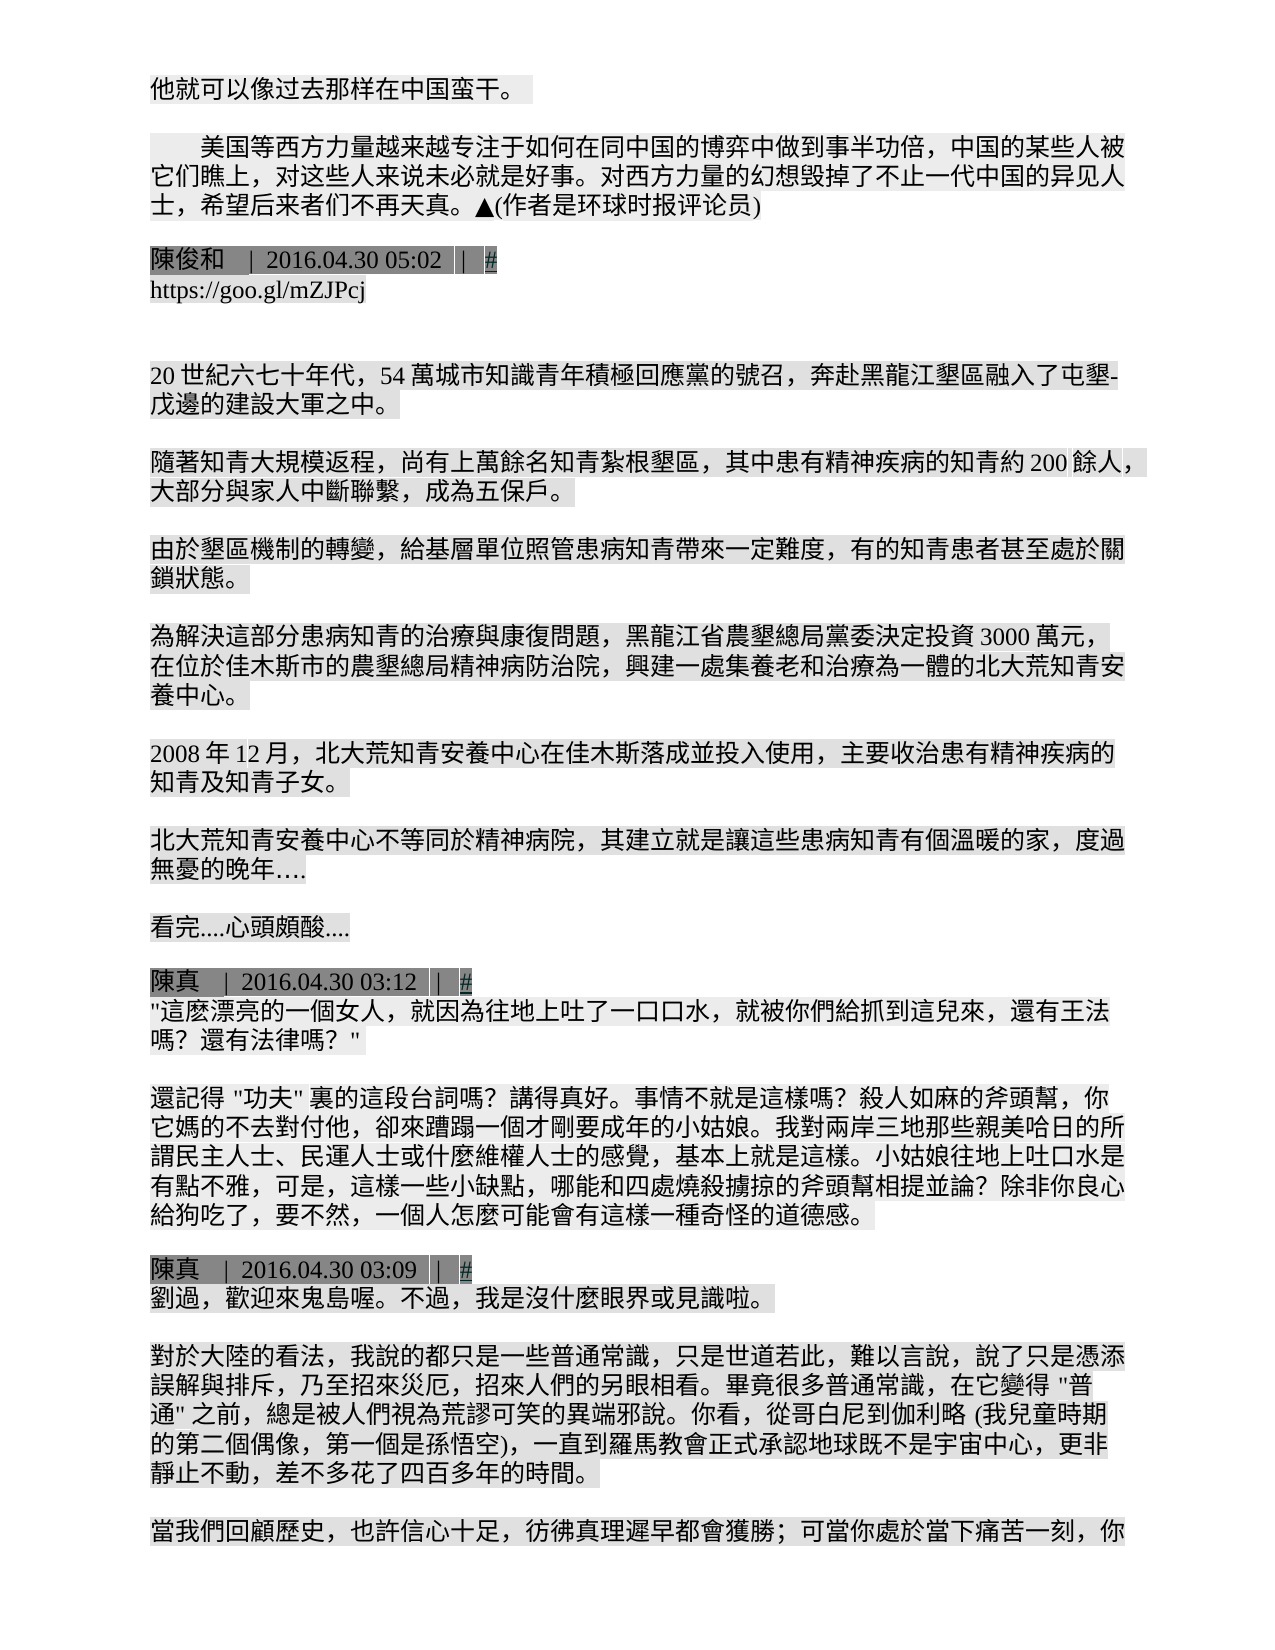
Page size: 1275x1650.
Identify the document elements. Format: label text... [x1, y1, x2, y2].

text https://goo.gl/mZJPcj 20世紀六七十年代，54萬城市知識青年積極回應黨的號召，奔赴黑龍江墾區融入了屯墾­戊邊的建設大軍之中。 隨著知青大規模返程，尚有上萬餘名知青紮根墾區，其中患有精神疾­病的知青約200餘人，大部分與家人中斷聯繫，成為五保戶。 由於墾區機制的轉變，給基層單位照管患病知青帶來一定難度，有的知青患者甚至處於關鎖狀態。 為解決這部分患病知­青的治療與康復問題，黑龍江省農墾總局黨委決定投資3000萬元，在位於佳木斯市的農­墾總局精神病防治院，興建一處集養老和治療為一體的北大荒知青安養中心。 2008年1­2月，北大荒知青安養中心在佳木斯落成並投入使用，主要收治患有精神疾病的知青及知青­子女。 北大荒知青安養中心不等同於精神病院，其建立就是讓這些患病知青有個溫暖的家，­度過無憂的晚年…. 看完....心頭頗酸.... [150, 275, 1125, 942]
text 陳俊和 | 2016.04.30 05:02 | # [150, 246, 1125, 275]
text 陳真 | 2016.04.30 03:12 | # [150, 967, 1125, 997]
text 陳真 | 2016.04.30 03:09 | # [150, 1255, 1125, 1284]
text "這麽漂亮的一個女人，就因為往地上吐了一口口水，就被你們給抓到這兒來，還有王法嗎？還有法律嗎？" 還記得 "功夫" 裏的這段台詞嗎？講得真好。事情不就是這樣嗎？殺人如麻的斧頭幫，你它媽的不去對付他，卻來蹧蹋一個才剛要成年的小姑娘。我對兩岸三地那些親美哈日的所謂民主人士、民運人士或什麼維權人士的感覺，基本上就是這樣。小姑娘往地上吐口水是有點不雅，可是，這樣一些小缺點，哪能和四處燒殺擄掠的斧頭幫相提並論？除非你良心給狗吃了，要不然，一個人怎麼可能會有這樣一種奇怪的道德感。 [150, 997, 1125, 1230]
text 劉過，歡迎來鬼島喔。不過，我是沒什麼眼界或見識啦。 對於大陸的看法，我說的都只是一些普通常識，只是世道若此，難以言說，說了只是憑添誤解與排斥，乃至招來災厄，招來人們的另眼相看。畢竟很多普通常識，在它變得 "普通" 之前，總是被人們視為荒謬可笑的異端邪說。你看，從哥白尼到伽利略 (我兒童時期的第二個偶像，第一個是孫悟空)，一直到羅馬教會正式承認地球既不是宇宙中心，更非靜止不動，差不多花了四百多年的時間。 當我們回顧歷史，也許信心十足，彷彿真理遲早都會獲勝；可當你處於當下痛苦一刻，你事實上很難對於千百年後的變化始終維持 "真理必勝" 的信心。每當我面對瘋狂的愚昧、傷害與挫折而感到啞口無言時，我就安慰自己：沒關係，千百年後，事有定論，善惡已決，真相就會大白。 梭羅不也這樣說嗎："我也許說服不了你，但我總有可能說服你的孫子 (或孫子的孫子) 吧？" 可是，這畢竟是安慰自己的說法，事實上大多時候，我倒是經常有一種彷彿黎明不會再來、黑暗將永遠持續的感覺。 生前寂寞的人，老是會想到死後的繁華。但身旁有人總是會適時地提醒我，"你想太多了啦，死了之後，一切都還是一樣啦。" 確實如此，死後連個墳恐怕也沒有，就算有，應該也不會有什麼 "後代高貴的人們" 來到墳上 "灑下熱淚" 。(這應該是馬克思講的話，他說："我們的工作並不顯赫一時，但將永遠存在，後代高貴的人們，面對著我們的骨灰，將灑下熱淚。") 所以，我常思考死後要帶哪些東西走上黃泉路，但又怕上帝會有隨身物品數量管制，想來想去，也許就帶莫札特的安魂曲，自己安慰自己，然後再帶幾塊電影DVD，包括金基德的 "聖殤"，Emir Kusturica的 "亞歷桑那夢遊"，還有大島渚的 "俘虜"，以及賈樟柯的 "小武" 等等，看起來好像都是在講我自己的電影。至於維根斯坦的書就不用帶了，幾十本太重了，況且我滾瓜爛熟都能倒著背了。 [150, 1284, 1125, 1546]
text 他就可以像过去那样在中国蛮干。 美国等西方力量越来越专注于如何在同中国的博弈中做到事半功倍，中国的某些人被它们瞧上，对这些人来说未必就是好事。对西方力量的幻想毁掉了不止一代中国的异见人士，希望后来者们不再天真。▲(作者是环球时报评论员) [150, 75, 1125, 221]
